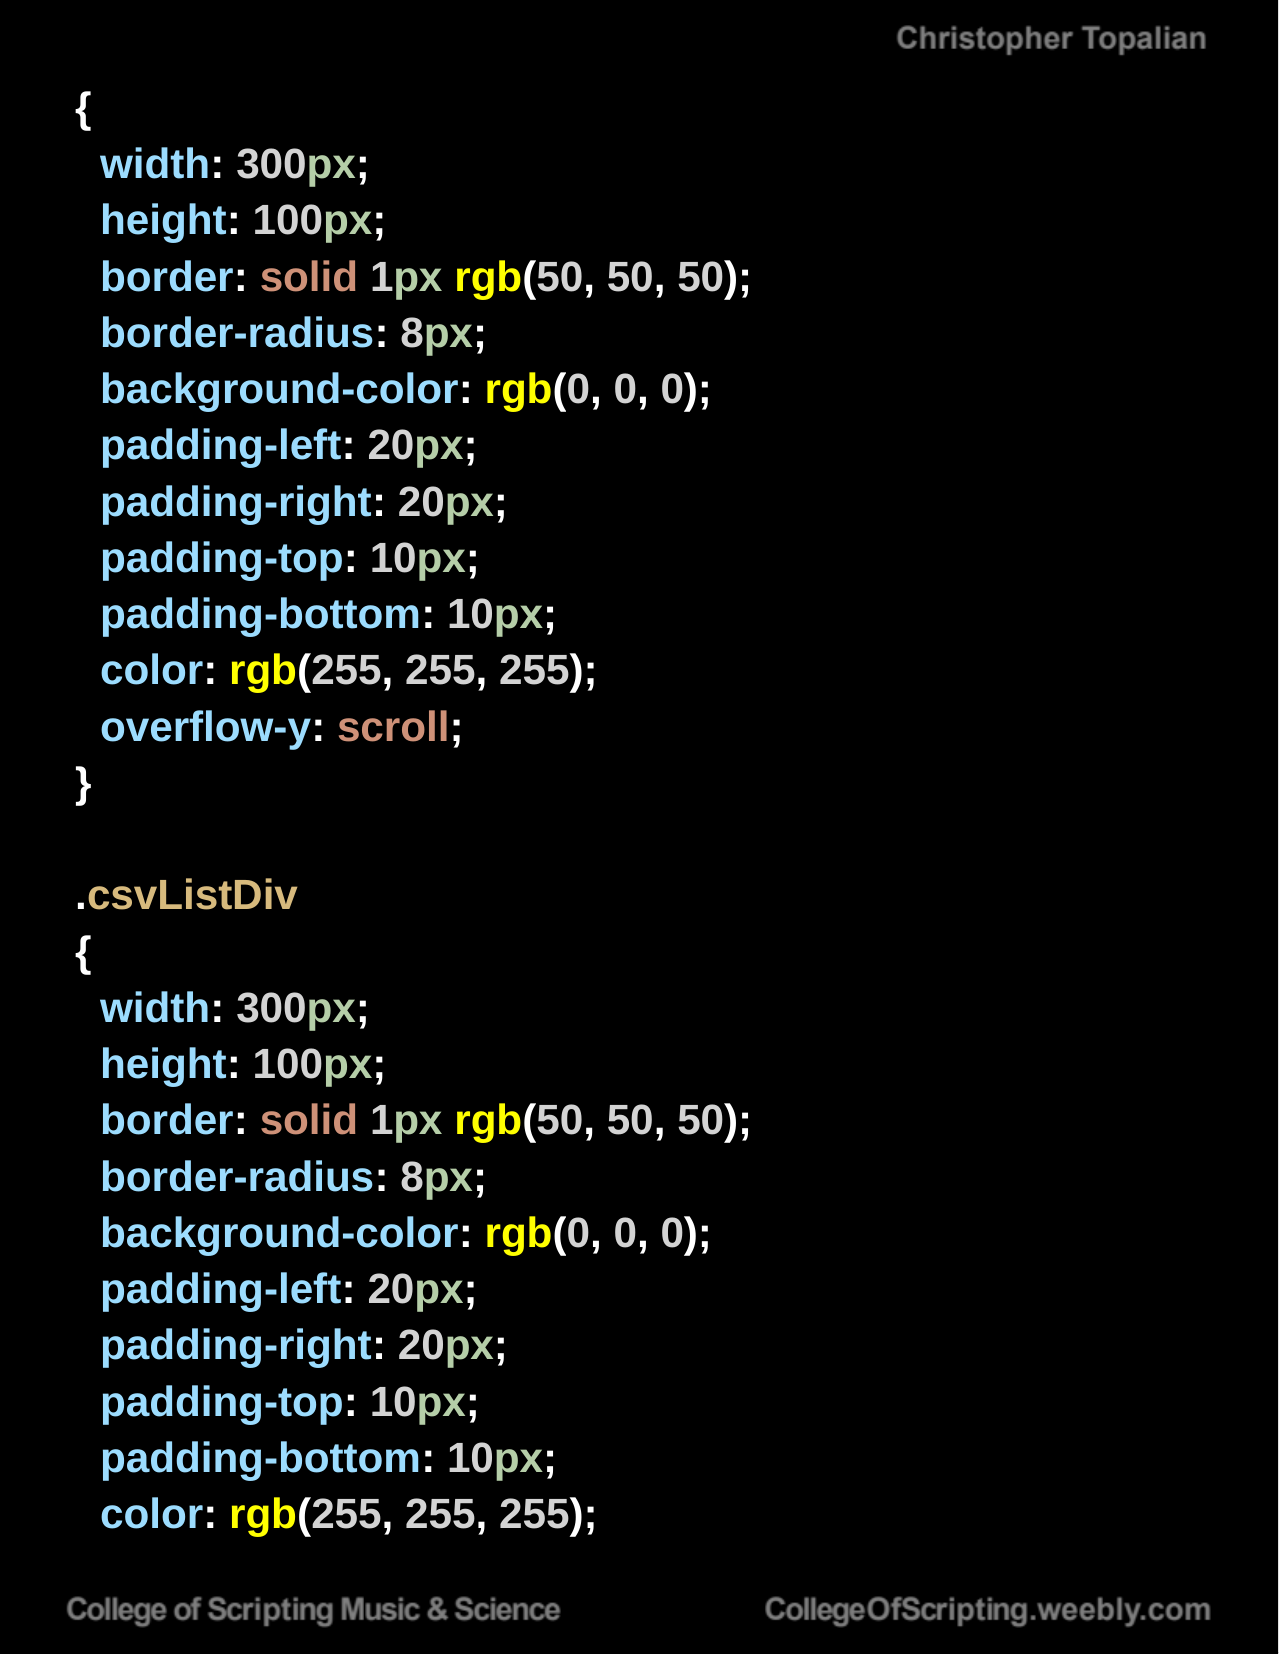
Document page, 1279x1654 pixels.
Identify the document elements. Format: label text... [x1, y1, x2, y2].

text border-radius: 8px; [75, 1144, 1203, 1200]
text padding-top: 10px; [75, 1369, 1203, 1425]
text .csvListDiv [75, 862, 1203, 919]
text height: 100px; [75, 1031, 1203, 1087]
text padding-right: 20px; [75, 1312, 1203, 1369]
text color: rgb(255, 255, 255); [75, 637, 1203, 694]
text padding-bottom: 10px; [75, 581, 1203, 637]
text width: 300px; [75, 131, 1203, 187]
text padding-bottom: 10px; [75, 1425, 1203, 1481]
text padding-top: 10px; [75, 525, 1203, 581]
text padding-right: 20px; [75, 469, 1203, 525]
text padding-left: 20px; [75, 412, 1203, 469]
text overflow-y: scroll; [75, 694, 1203, 750]
text background-color: rgb(0, 0, 0); [75, 356, 1203, 412]
text } [75, 750, 1203, 806]
text border: solid 1px rgb(50, 50, 50); [75, 244, 1203, 300]
text color: rgb(255, 255, 255); [75, 1481, 1203, 1537]
text width: 300px; [75, 975, 1203, 1031]
text background-color: rgb(0, 0, 0); [75, 1200, 1203, 1256]
text { [75, 75, 1203, 131]
text border: solid 1px rgb(50, 50, 50); [75, 1087, 1203, 1144]
text height: 100px; [75, 187, 1203, 244]
text padding-left: 20px; [75, 1256, 1203, 1312]
text { [75, 919, 1203, 975]
text border-radius: 8px; [75, 300, 1203, 356]
